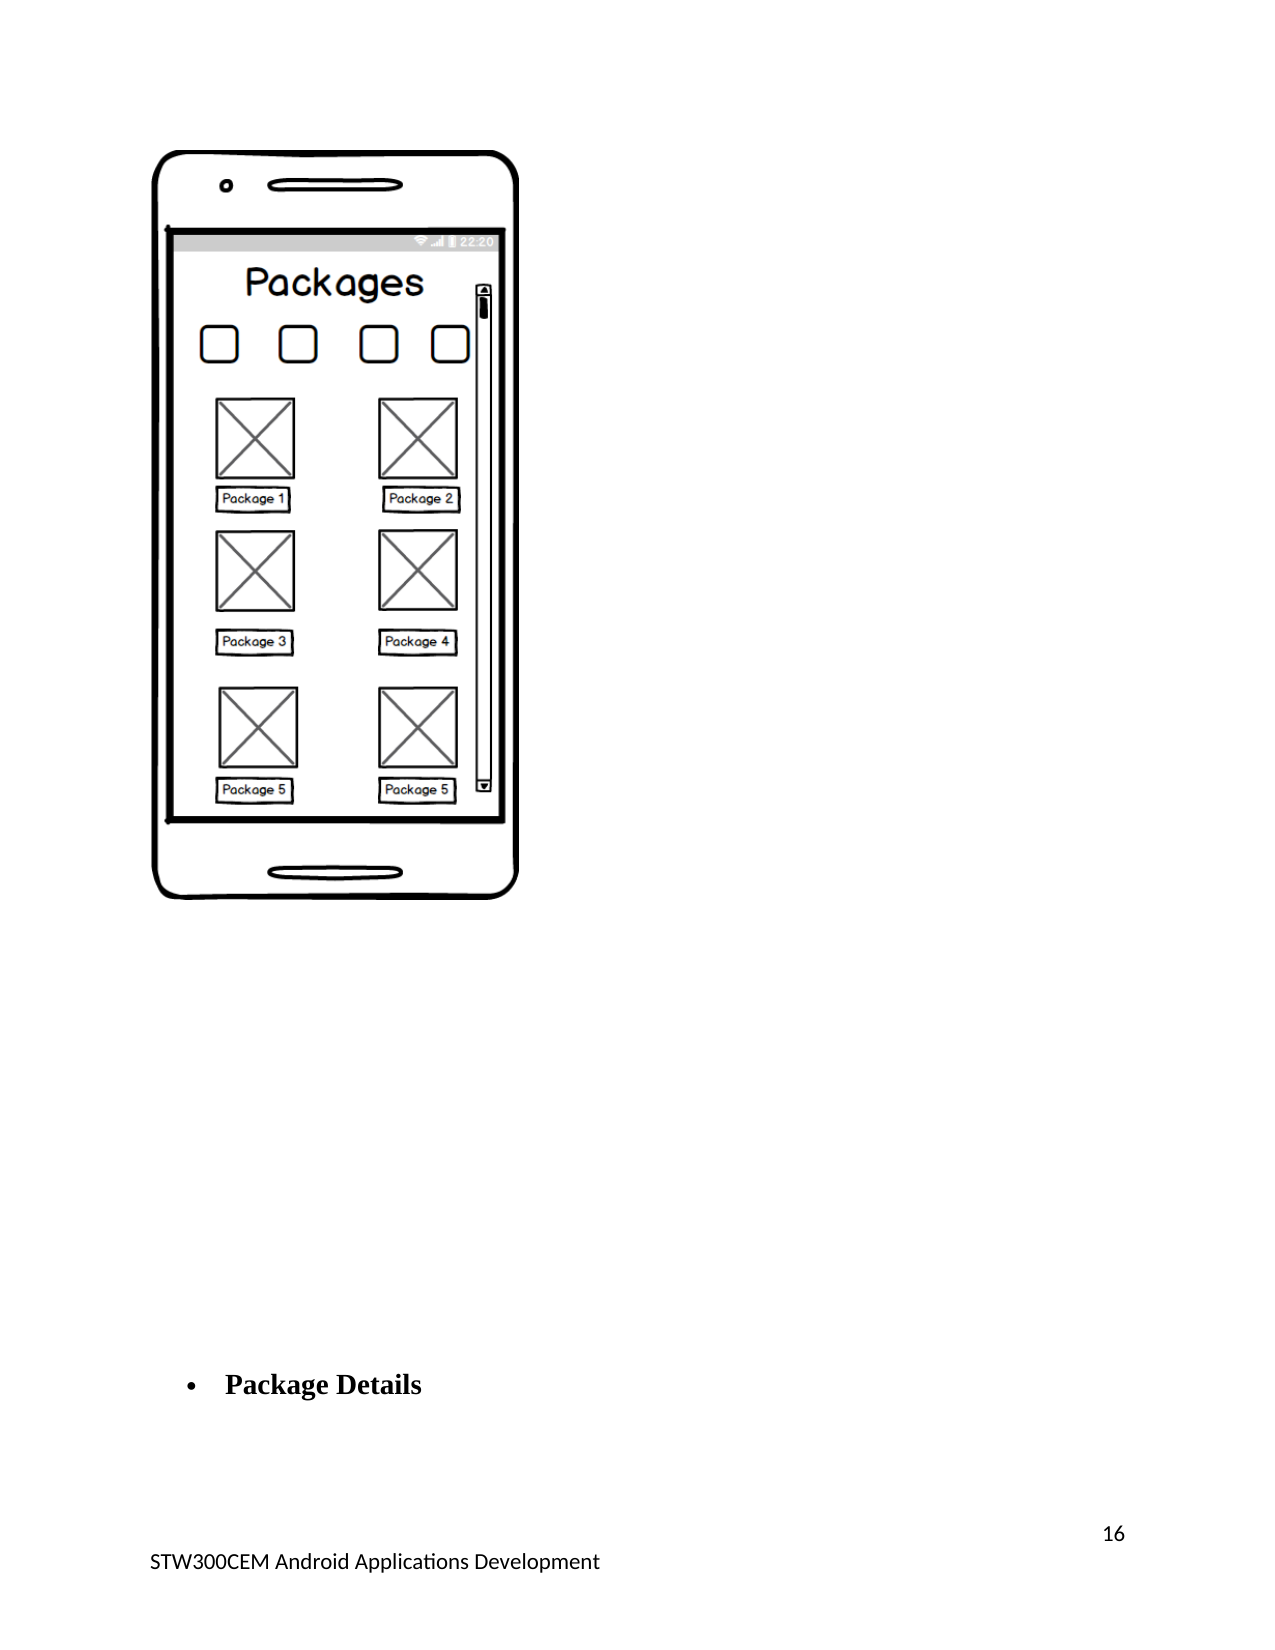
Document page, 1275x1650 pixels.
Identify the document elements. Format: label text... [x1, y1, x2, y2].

list Package Details [187, 1367, 1125, 1400]
picture [150, 150, 519, 900]
